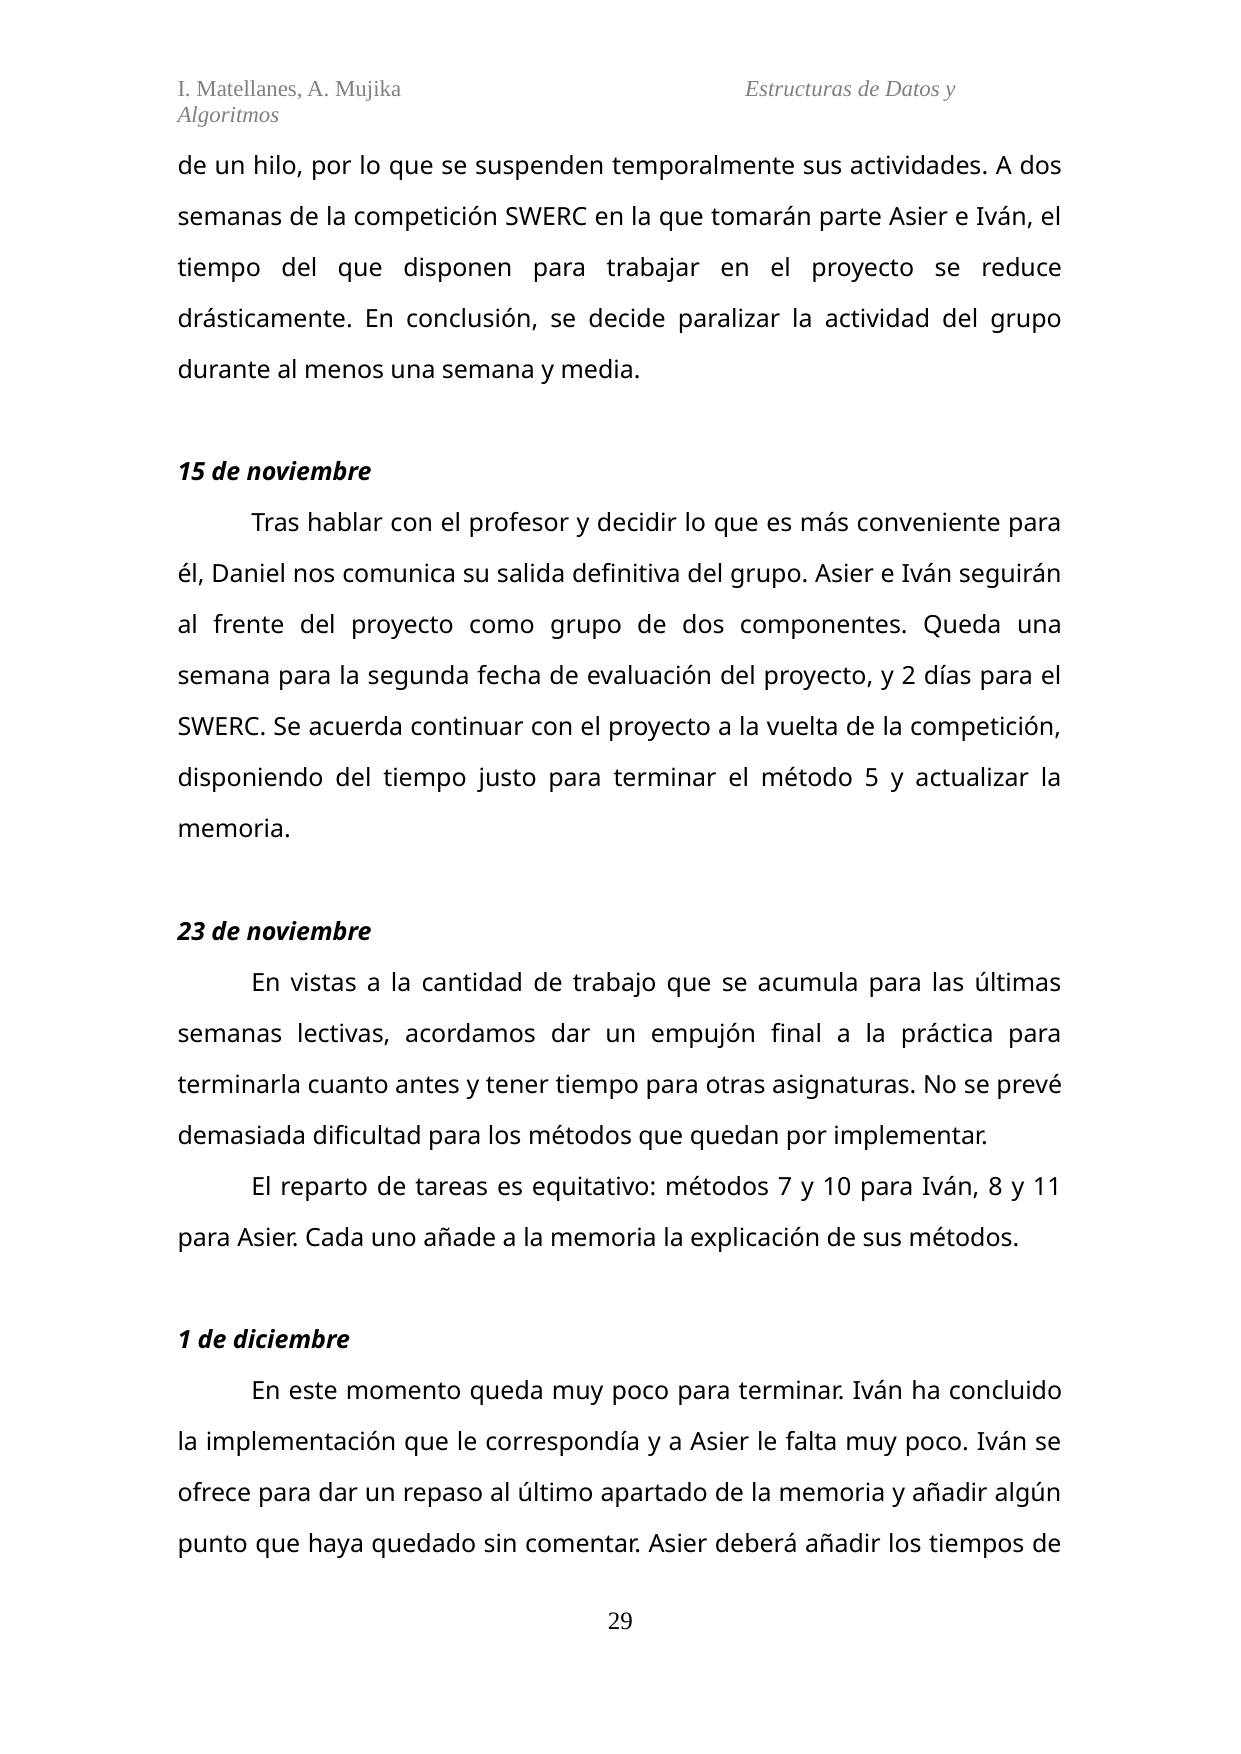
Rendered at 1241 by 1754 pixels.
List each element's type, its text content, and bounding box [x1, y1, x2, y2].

text 15 de noviembre [177, 454, 1063, 488]
text Tras hablar con el profesor y decidir lo que es más conveniente para él, Daniel nos comunica su salida definitiva del grupo. Asier e Iván seguirán al frente del proyecto como grupo de dos componentes. Queda una semana para la segunda fecha de evaluación del proyecto, y 2 días para el SWERC. Se acuerda continuar con el proyecto a la vuelta de la competición, disponiendo del tiempo justo para terminar el método 5 y actualizar la memoria. [177, 505, 1063, 845]
text 1 de diciembre [177, 1322, 1063, 1356]
text En vistas a la cantidad de trabajo que se acumula para las últimas semanas lectivas, acordamos dar un empujón final a la práctica para terminarla cuanto antes y tener tiempo para otras asignaturas. No se prevé demasiada dificultad para los métodos que quedan por implementar. [177, 964, 1063, 1151]
text de un hilo, por lo que se suspenden temporalmente sus actividades. A dos semanas de la competición SWERC en la que tomarán parte Asier e Iván, el tiempo del que disponen para trabajar en el proyecto se reduce drásticamente. En conclusión, se decide paralizar la actividad del grupo durante al menos una semana y media. [177, 148, 1063, 386]
text 23 de noviembre [177, 913, 1063, 947]
text En este momento queda muy poco para terminar. Iván ha concluido la implementación que le correspondía y a Asier le falta muy poco. Iván se ofrece para dar un repaso al último apartado de la memoria y añadir algún punto que haya quedado sin comentar. Asier deberá añadir los tiempos de [177, 1373, 1063, 1560]
text El reparto de tareas es equitativo: métodos 7 y 10 para Iván, 8 y 11 para Asier. Cada uno añade a la memoria la explicación de sus métodos. [177, 1168, 1063, 1253]
